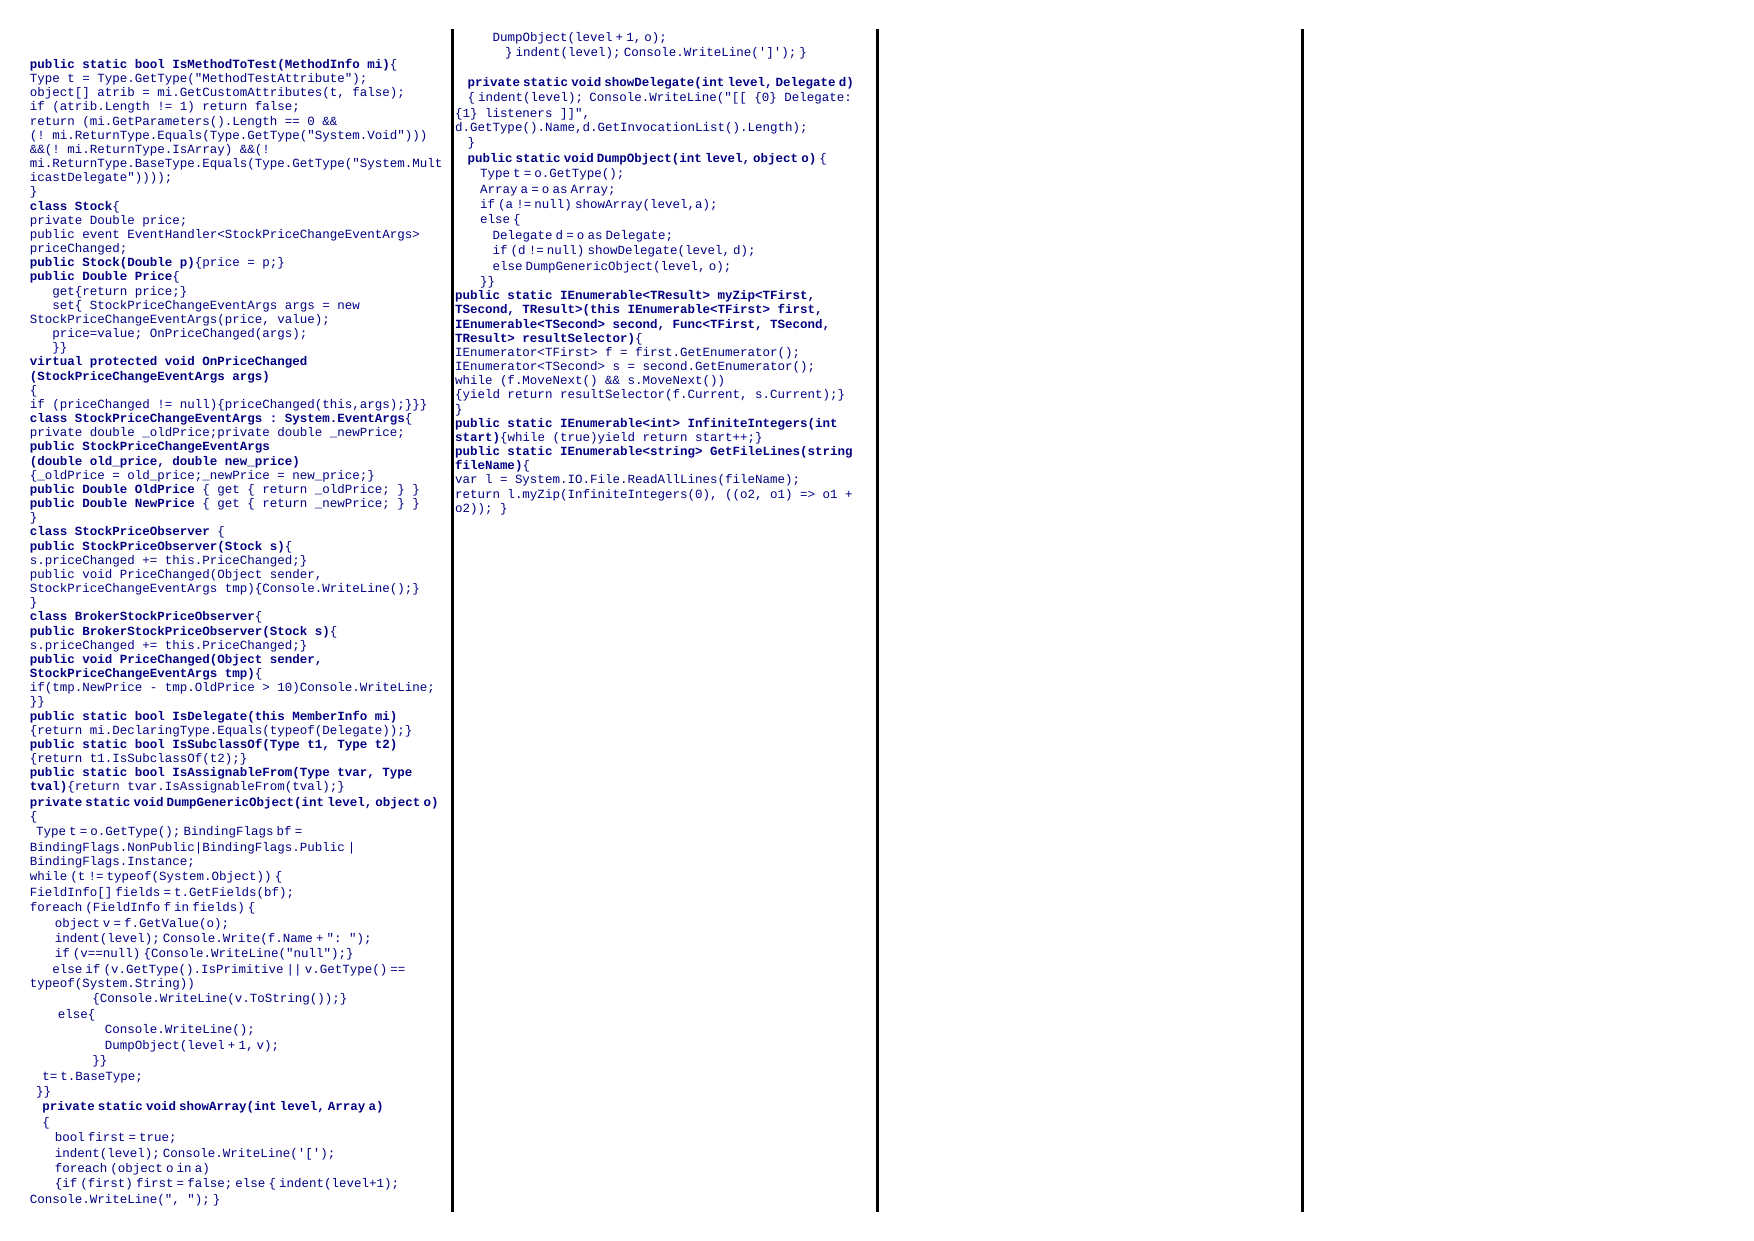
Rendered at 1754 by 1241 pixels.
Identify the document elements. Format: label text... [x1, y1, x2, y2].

text public static bool IsDelegate(this MemberInfo mi) [29, 709, 448, 724]
text t= t.BaseType; [29, 1068, 448, 1084]
text public static bool IsMethodToTest(MethodInfo mi){ [29, 58, 448, 72]
text public Double Price{ [29, 270, 448, 284]
text return (mi.GetParameters().Length == 0 && [29, 114, 448, 129]
text public static IEnumerable<int> InfiniteIntegers(int start){while (true)yield return start++;} [455, 417, 874, 445]
text if (a != null) showArray(level,a); [455, 197, 874, 212]
text s.priceChanged += this.PriceChanged;} [29, 639, 448, 653]
text public void PriceChanged(Object sender, StockPriceChangeEventArgs tmp){Console.WriteLine();} [29, 568, 448, 596]
text indent(level); Console.WriteLine('['); [29, 1145, 448, 1161]
text { indent(level); Console.WriteLine("[[ {0} Delegate: {1} listeners ]]", d.GetType().Name,d.GetInvocationList().Length); [455, 90, 874, 135]
text public StockPriceObserver(Stock s){ [29, 539, 448, 554]
text public BrokerStockPriceObserver(Stock s){ [29, 624, 448, 639]
text public static void DumpObject(int level, object o) { [455, 151, 874, 166]
text public static IEnumerable<TResult> myZip<TFirst, TSecond, TResult>(this IEnumerable<TFirst> first, IEnumerable<TSecond> second, Func<TFirst, TSecond, TResult> resultSelector){ [455, 289, 874, 346]
text } [29, 596, 448, 610]
text indent(level); Console.Write(f.Name + ": "); [29, 931, 448, 946]
text IEnumerator<TSecond> s = second.GetEnumerator(); [455, 360, 874, 374]
text Type t = o.GetType(); [455, 166, 874, 181]
text else if (v.GetType().IsPrimitive || v.GetType() == typeof(System.String)) [29, 962, 448, 991]
text IEnumerator<TFirst> f = first.GetEnumerator(); [455, 346, 874, 360]
text {if (first) first = false; else { indent(level+1); Console.WriteLine(", "); } [29, 1176, 448, 1207]
text } [455, 135, 874, 151]
text { [29, 1114, 448, 1130]
text if (d != null) showDelegate(level, d); [455, 243, 874, 258]
text Type t = Type.GetType("MethodTestAttribute"); [29, 72, 448, 86]
text foreach (object o in a) [29, 1161, 448, 1176]
text else DumpGenericObject(level, o); [455, 258, 874, 274]
text private static void DumpGenericObject(int level, object o) { [29, 794, 448, 824]
text }} [455, 274, 874, 289]
text DumpObject(level + 1, v); [29, 1037, 448, 1053]
text set{ StockPriceChangeEventArgs args = new StockPriceChangeEventArgs(price, value); [29, 299, 448, 327]
text object[] atrib = mi.GetCustomAttributes(t, false); [29, 86, 448, 100]
text private static void showArray(int level, Array a) [29, 1099, 448, 1114]
text public Stock(Double p){price = p;} [29, 256, 448, 270]
text { [29, 384, 448, 398]
text {yield return resultSelector(f.Current, s.Current);} [455, 388, 874, 403]
text }} [29, 341, 448, 355]
text private static void showDelegate(int level, Delegate d) [455, 75, 874, 90]
text } indent(level); Console.WriteLine(']'); } [455, 45, 874, 60]
text (double old_price, double new_price) [29, 454, 448, 469]
text s.priceChanged += this.PriceChanged;} [29, 554, 448, 568]
text class StockPriceObserver { [29, 525, 448, 539]
text } [455, 403, 874, 417]
text public static IEnumerable<string> GetFileLines(string fileName){ [455, 445, 874, 473]
text }} [29, 1053, 448, 1068]
text if (v==null) {Console.WriteLine("null");} [29, 946, 448, 962]
text } [29, 511, 448, 525]
text if(tmp.NewPrice - tmp.OldPrice > 10)Console.WriteLine; [29, 681, 451, 695]
text public static bool IsAssignableFrom(Type tvar, Type tval){return tvar.IsAssignableFrom(tval);} [29, 766, 448, 794]
text return l.myZip(InfiniteIntegers(0), ((o2, o1) => o1 + o2)); } [455, 488, 874, 516]
text public Double NewPrice { get { return _newPrice; } } [29, 497, 448, 511]
text public StockPriceChangeEventArgs [29, 440, 448, 454]
text virtual protected void OnPriceChanged (StockPriceChangeEventArgs args) [29, 355, 448, 384]
text foreach (FieldInfo f in fields) { [29, 900, 448, 915]
text if (atrib.Length != 1) return false; [29, 100, 448, 114]
text public Double OldPrice { get { return _oldPrice; } } [29, 483, 448, 497]
text Delegate d = o as Delegate; [455, 228, 874, 243]
text private double _oldPrice;private double _newPrice; [29, 426, 448, 440]
text class StockPriceChangeEventArgs : System.EventArgs{ [29, 412, 448, 426]
text }} [29, 695, 448, 709]
text if (priceChanged != null){priceChanged(this,args);}}} [29, 398, 448, 412]
text else { [455, 212, 874, 228]
text Type t = o.GetType(); BindingFlags bf = BindingFlags.NonPublic|BindingFlags.Public |BindingFlags.Instance; [29, 824, 448, 869]
text DumpObject(level + 1, o); [455, 29, 874, 45]
text while (t != typeof(System.Object)) { [29, 869, 448, 884]
text var l = System.IO.File.ReadAllLines(fileName); [455, 473, 874, 488]
text (! mi.ReturnType.Equals(Type.GetType("System.Void"))) &&(! mi.ReturnType.IsArray) &&(! mi.ReturnType.BaseType.Equals(Type.GetType("System.MulticastDelegate")))); [29, 129, 448, 185]
text public void PriceChanged(Object sender, StockPriceChangeEventArgs tmp){ [29, 653, 448, 681]
text }} [29, 1084, 448, 1099]
text bool first = true; [29, 1130, 448, 1145]
text } [29, 185, 448, 199]
text class Stock{ [29, 199, 448, 214]
text else{ [29, 1007, 448, 1022]
text FieldInfo[] fields = t.GetFields(bf); [29, 884, 448, 900]
text get{return price;} [29, 284, 448, 299]
text public event EventHandler<StockPriceChangeEventArgs> priceChanged; [29, 228, 448, 256]
text private Double price; [29, 214, 448, 228]
text object v = f.GetValue(o); [29, 915, 448, 931]
text {return t1.IsSubclassOf(t2);} [29, 752, 448, 766]
text {return mi.DeclaringType.Equals(typeof(Delegate));} [29, 724, 448, 738]
text Array a = o as Array; [455, 181, 874, 197]
text class BrokerStockPriceObserver{ [29, 610, 448, 624]
text price=value; OnPriceChanged(args); [29, 327, 448, 341]
text {Console.WriteLine(v.ToString());} [29, 991, 448, 1007]
text Console.WriteLine(); [29, 1022, 448, 1037]
text public static bool IsSubclassOf(Type t1, Type t2) [29, 738, 448, 752]
text {_oldPrice = old_price;_newPrice = new_price;} [29, 469, 448, 483]
text while (f.MoveNext() && s.MoveNext()) [455, 374, 874, 388]
